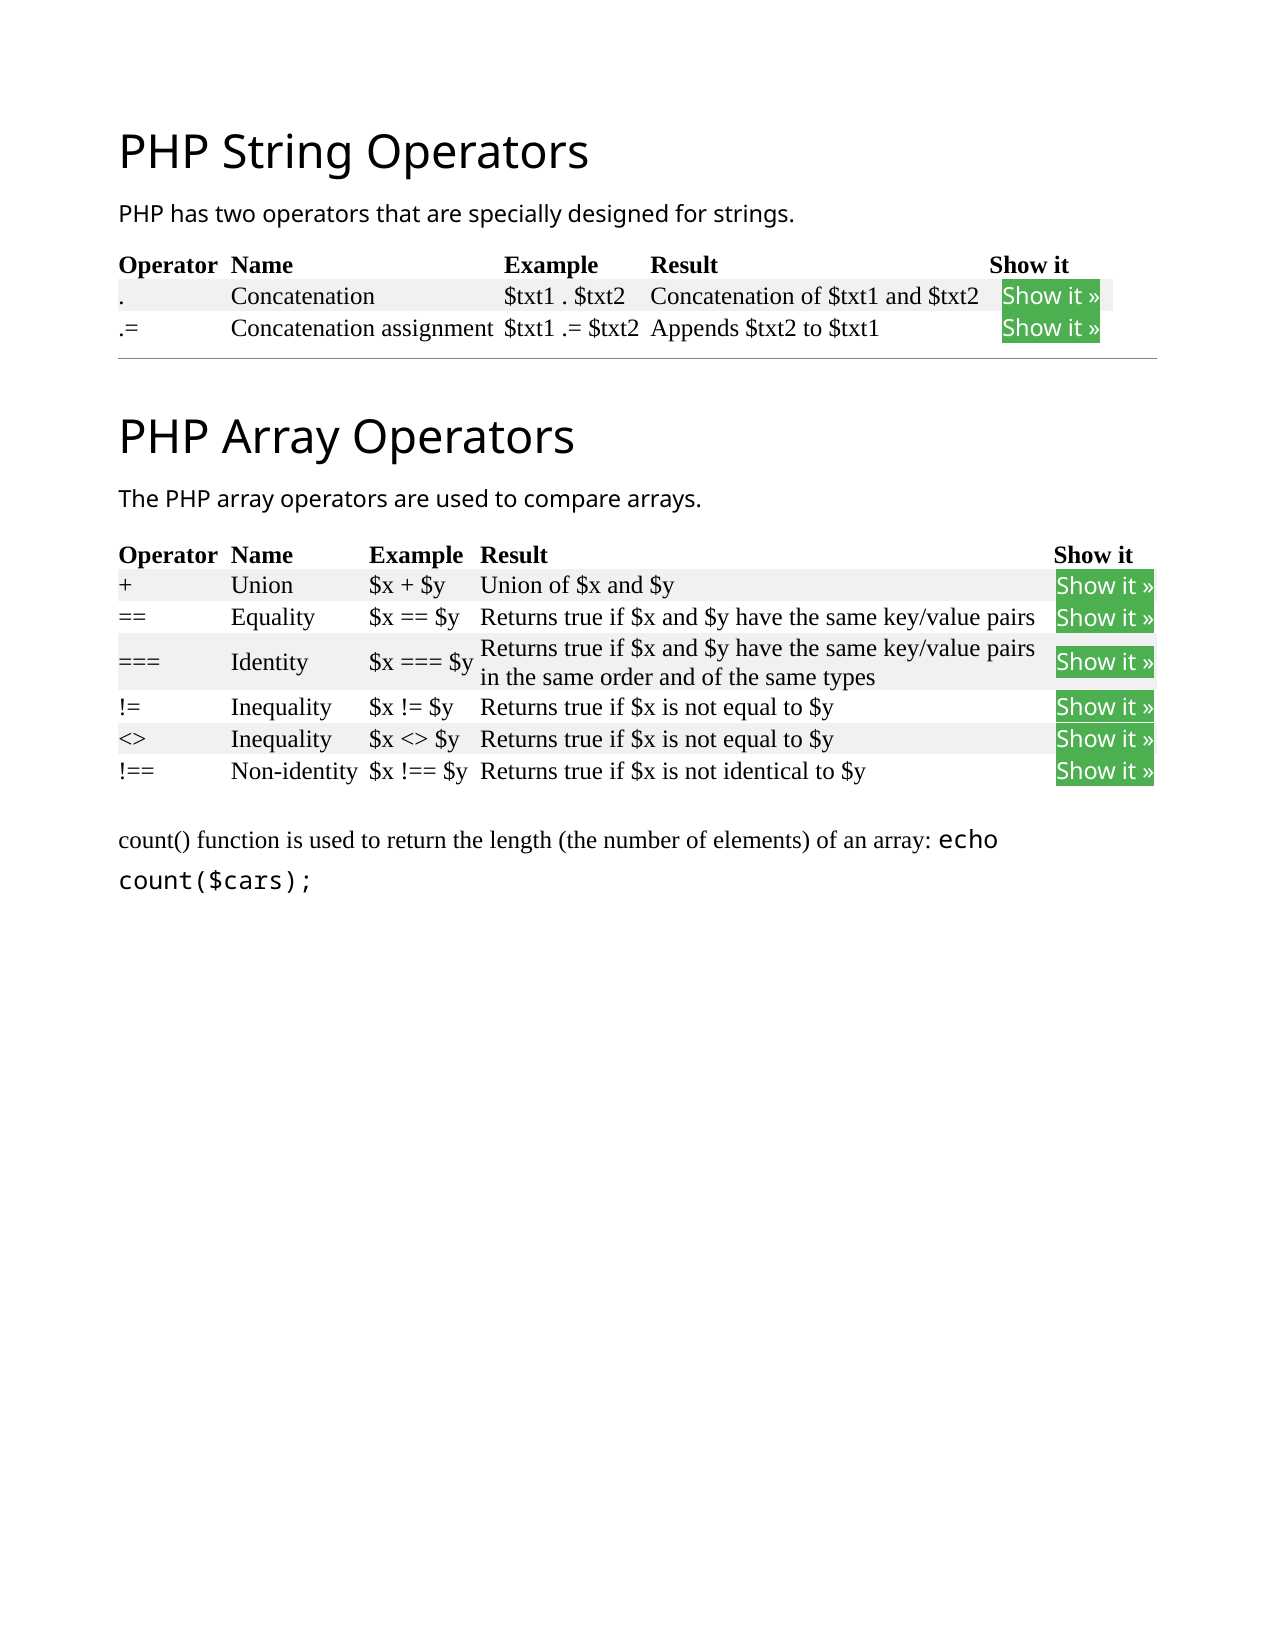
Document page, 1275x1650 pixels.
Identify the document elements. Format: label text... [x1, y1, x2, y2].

table_cell Inequality [231, 690, 369, 722]
table_cell Equality [231, 601, 369, 633]
table_cell Returns true if $x is not equal to $y [480, 690, 1053, 722]
table_cell Returns true if $x and $y have the same key/value pairs in the same order and of the same types [480, 633, 1053, 690]
table_cell Non-identity [231, 754, 369, 786]
table_cell === [118, 633, 231, 690]
table_cell Concatenation assignment [231, 311, 504, 343]
text count() function is used to return the length (the number of elements) of an array: echo count($cars); [118, 786, 1157, 897]
table_cell . [118, 279, 231, 311]
table_header Example [504, 251, 650, 279]
table_header Operator [118, 251, 231, 279]
table_cell Show it » [1053, 690, 1157, 722]
table_cell Returns true if $x is not equal to $y [480, 723, 1053, 754]
table_cell Show it » [1053, 723, 1157, 754]
table_cell Concatenation of $txt1 and $txt2 [650, 279, 989, 311]
table_cell Show it » [1053, 569, 1157, 601]
table_cell $x <> $y [369, 723, 480, 754]
table_cell .= [118, 311, 231, 343]
table_cell Concatenation [231, 279, 504, 311]
table_cell Returns true if $x is not identical to $y [480, 754, 1053, 786]
table_cell Show it » [1053, 601, 1157, 633]
text The PHP array operators are used to compare arrays. [118, 482, 1157, 514]
table_cell $x != $y [369, 690, 480, 722]
table_cell Union [231, 569, 369, 601]
table_header Show it [1053, 540, 1157, 569]
table_cell + [118, 569, 231, 601]
table_cell Show it » [989, 311, 1113, 343]
table_header Result [480, 540, 1053, 569]
table_cell $txt1 . $txt2 [504, 279, 650, 311]
table_cell $x !== $y [369, 754, 480, 786]
table_header Result [650, 251, 989, 279]
table_cell Inequality [231, 723, 369, 754]
table_cell $txt1 .= $txt2 [504, 311, 650, 343]
table_cell == [118, 601, 231, 633]
table_cell !== [118, 754, 231, 786]
subtitle PHP Array Operators [118, 403, 1157, 467]
table_header Name [231, 540, 369, 569]
table_header Show it [989, 251, 1113, 279]
table_header Operator [118, 540, 231, 569]
subtitle PHP String Operators [118, 118, 1157, 182]
table_cell <> [118, 723, 231, 754]
table_cell Appends $txt2 to $txt1 [650, 311, 989, 343]
table_cell Show it » [1053, 754, 1157, 786]
table_cell Union of $x and $y [480, 569, 1053, 601]
text PHP has two operators that are specially designed for strings. [118, 198, 1157, 229]
table_cell $x + $y [369, 569, 480, 601]
table_cell $x == $y [369, 601, 480, 633]
table_header Name [231, 251, 504, 279]
table_cell Show it » [1053, 633, 1157, 690]
table_header Example [369, 540, 480, 569]
table_cell != [118, 690, 231, 722]
table_cell Show it » [989, 279, 1113, 311]
table_cell $x === $y [369, 633, 480, 690]
table_cell Identity [231, 633, 369, 690]
table_cell Returns true if $x and $y have the same key/value pairs [480, 601, 1053, 633]
